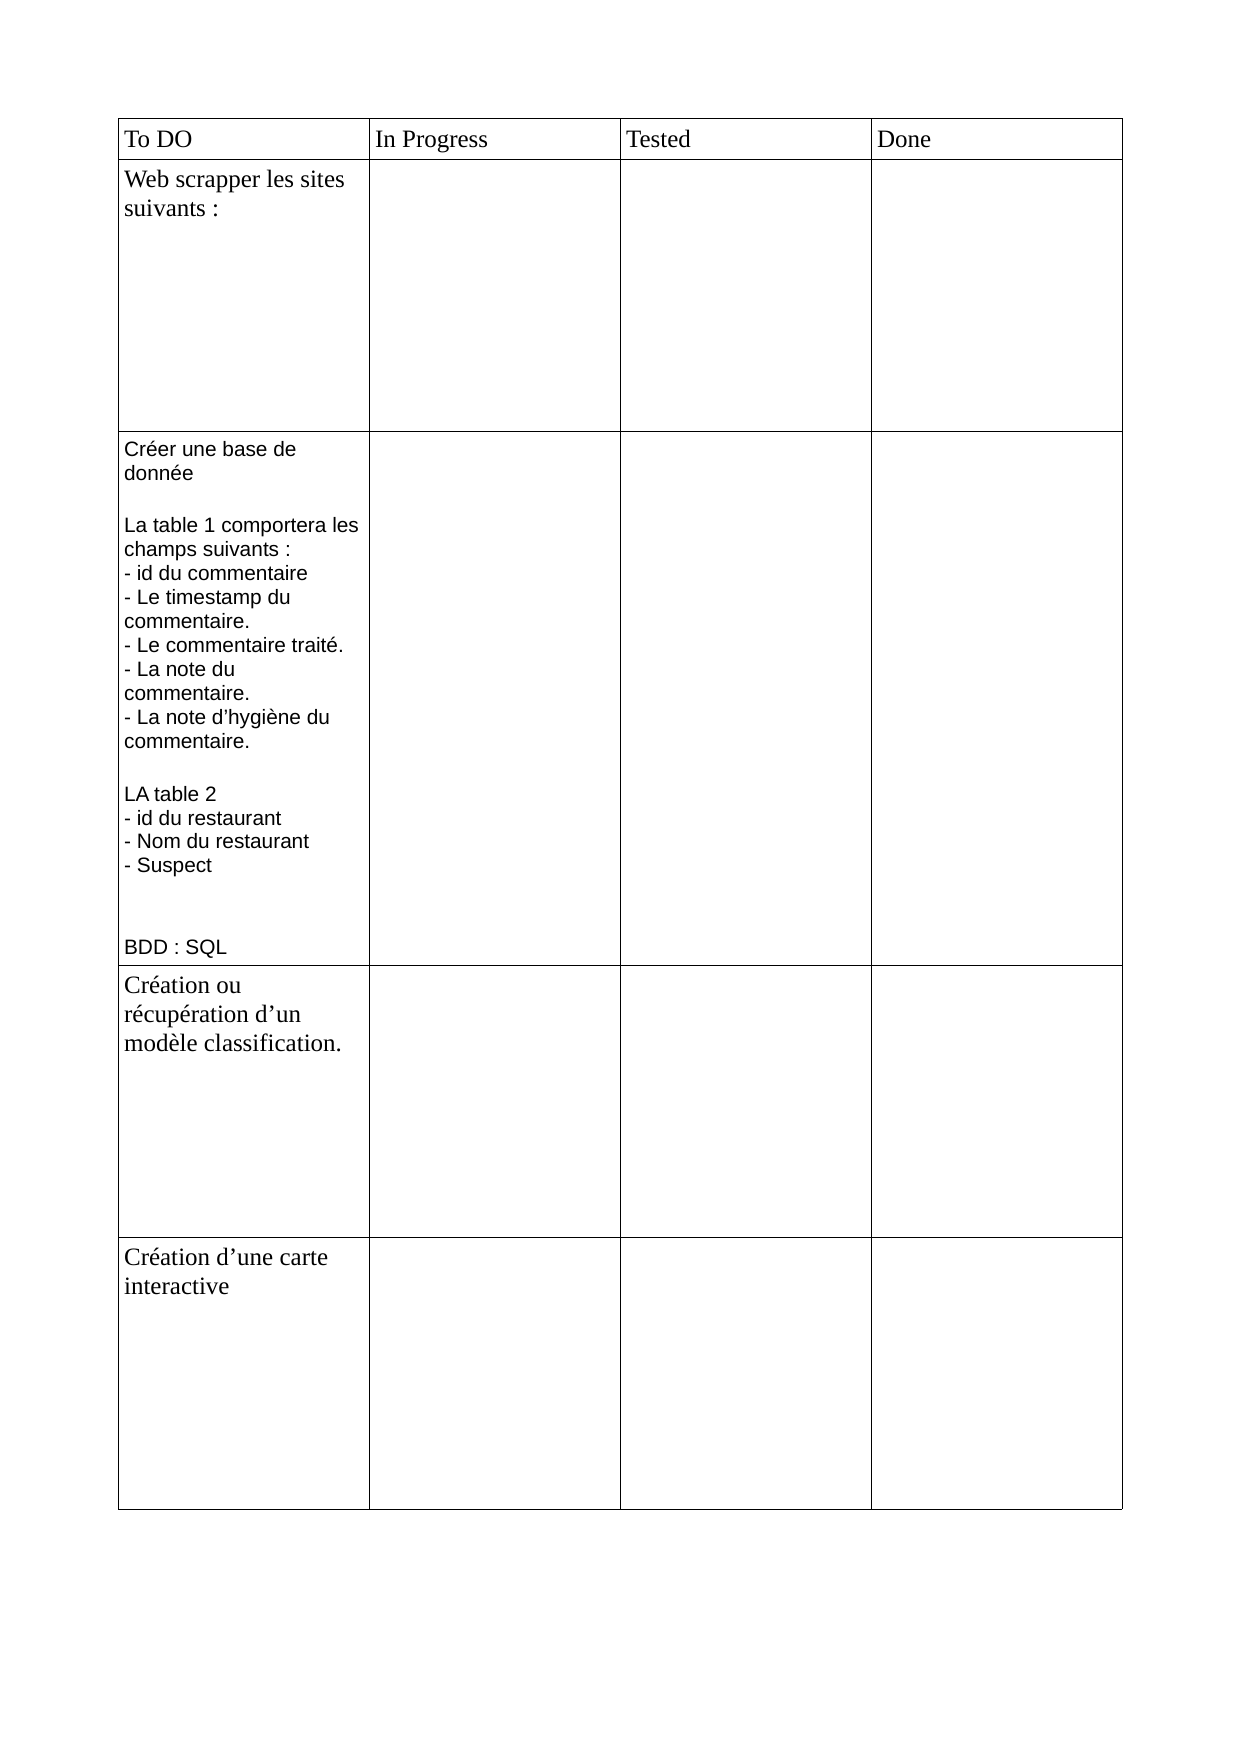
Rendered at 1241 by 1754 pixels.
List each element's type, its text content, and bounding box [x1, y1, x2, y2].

table_cell [872, 1238, 1122, 1509]
table_header In Progress [370, 119, 620, 158]
table_header Done [872, 119, 1122, 158]
table_cell [370, 966, 620, 1237]
table_cell Création d’une carte interactive [119, 1238, 369, 1509]
table_cell [621, 432, 871, 964]
table_cell [621, 966, 871, 1237]
table_cell [621, 1238, 871, 1509]
table_header To DO [119, 119, 369, 158]
table_cell [872, 966, 1122, 1237]
table_cell Création ou récupération d’un modèle classification. [119, 966, 369, 1237]
table_cell Web scrapper les sites suivants : [119, 160, 369, 431]
table_cell [370, 1238, 620, 1509]
table_cell [621, 160, 871, 431]
table_cell [872, 432, 1122, 964]
table_cell [370, 432, 620, 964]
table_cell Créer une base de donnée La table 1 comportera les champs suivants : - id du commentaire - Le timestamp du commentaire. - Le commentaire traité. - La note du commentaire. - La note d’hygiène du commentaire. LA table 2 - id du restaurant - Nom du restaurant - Suspect BDD : SQL [119, 432, 369, 964]
table_header Tested [621, 119, 871, 158]
table_cell [872, 160, 1122, 431]
table_cell [370, 160, 620, 431]
